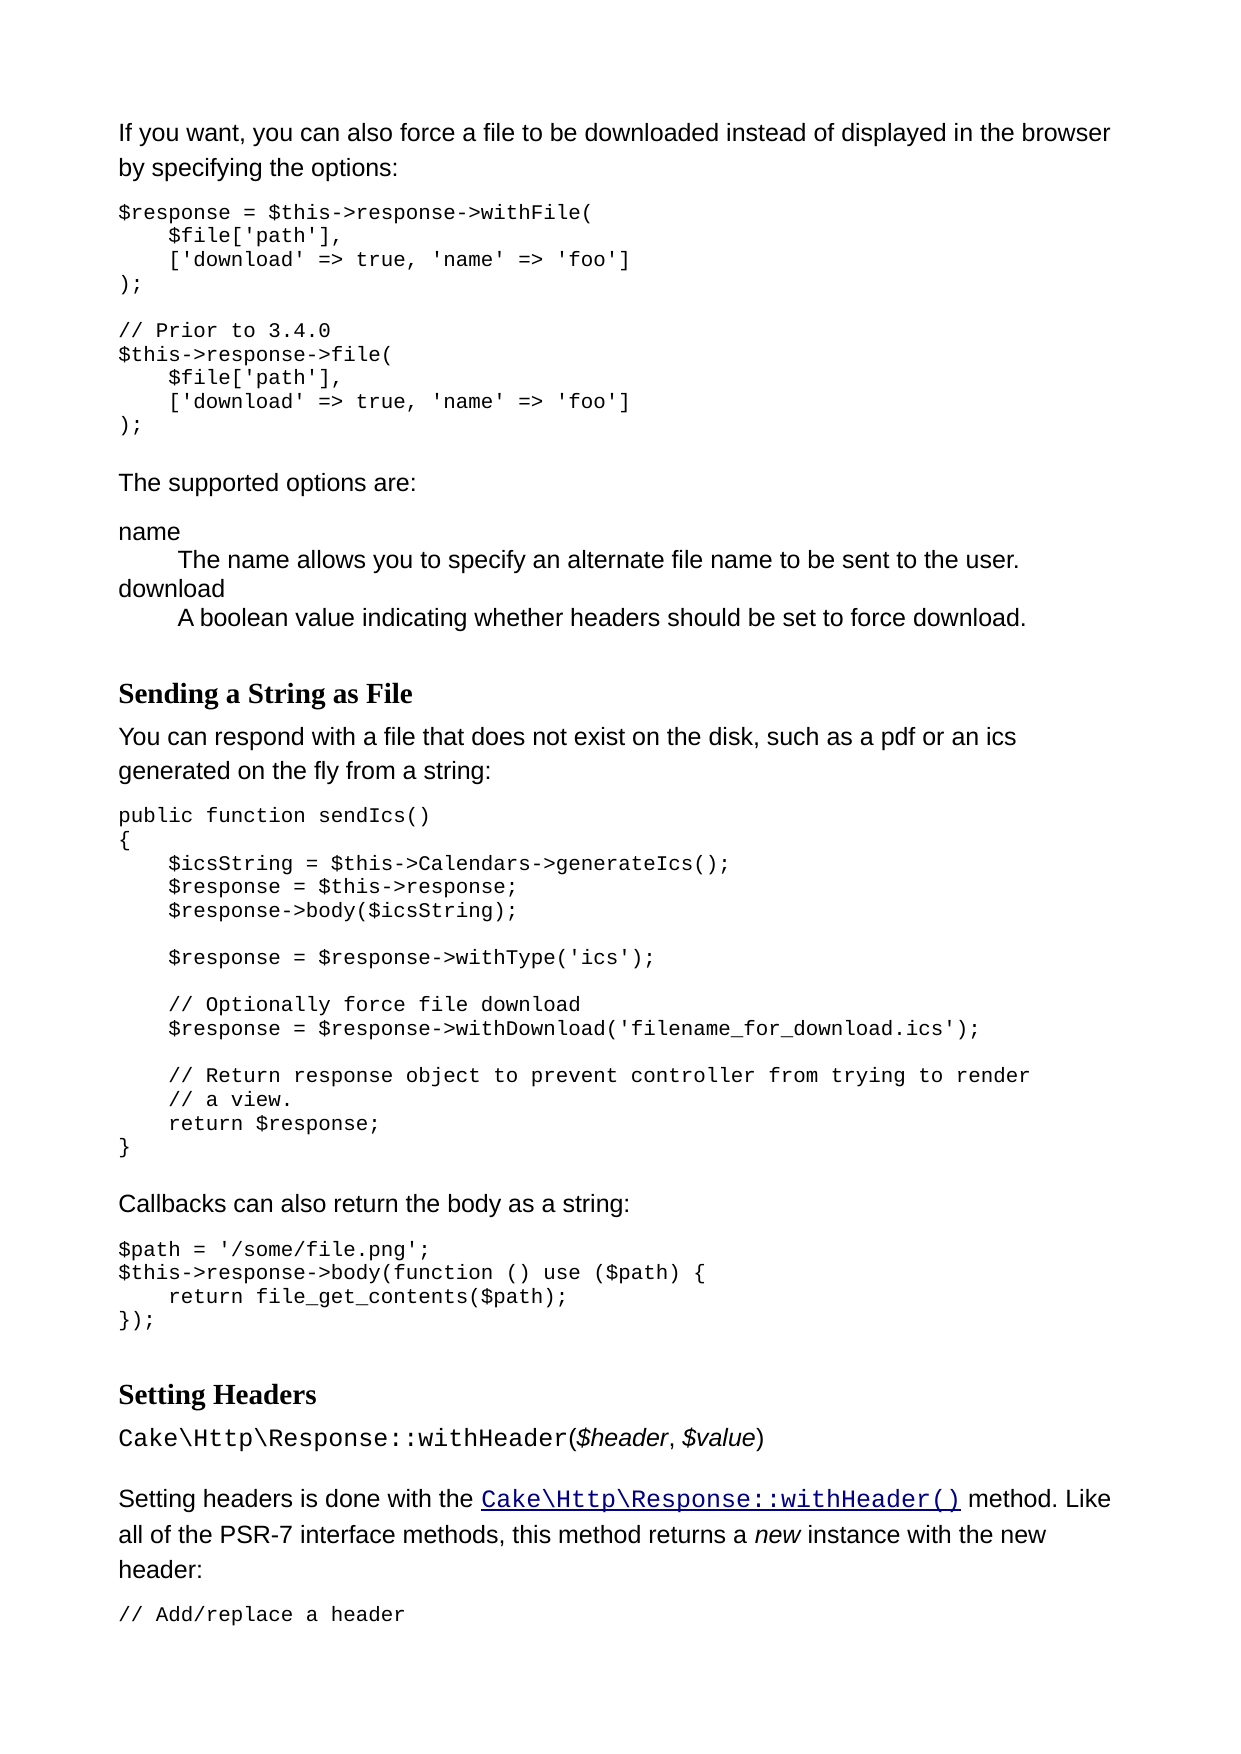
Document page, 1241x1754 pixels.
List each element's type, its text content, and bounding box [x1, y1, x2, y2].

text The supported options are: [118, 468, 1122, 496]
text Setting headers is done with the Cake\Http\Response::withHeader() method. Like all of the PSR-7 interface methods, this method returns a new instance with the new header: [118, 1484, 1122, 1583]
text $file['path'], [118, 225, 1122, 249]
text ['download' => true, 'name' => 'foo'] [118, 249, 1122, 273]
text // Optionally force file download [118, 994, 1122, 1018]
text ); [118, 273, 1122, 296]
text You can respond with a file that does not exist on the disk, such as a pdf or an ics generated on the fly from a string: [118, 722, 1122, 785]
text $file['path'], [118, 367, 1122, 391]
text $response = $response->withType('ics'); [118, 947, 1122, 971]
text // Return response object to prevent controller from trying to render [118, 1065, 1122, 1089]
text $this->response->file( [118, 343, 1122, 367]
subtitle name [118, 517, 1122, 545]
text }); [118, 1309, 1122, 1333]
text public function sendIcs() [118, 805, 1122, 829]
text $icsString = $this->Calendars->generateIcs(); [118, 853, 1122, 876]
text $response = $this->response; [118, 876, 1122, 900]
text $response = $response->withDownload('filename_for_download.ics'); [118, 1018, 1122, 1042]
text $response = $this->response->withFile( [118, 202, 1122, 225]
text ['download' => true, 'name' => 'foo'] [118, 391, 1122, 414]
list A boolean value indicating whether headers should be set to force download. [177, 603, 1122, 632]
subtitle download [118, 574, 1122, 603]
text $path = '/some/file.png'; [118, 1238, 1122, 1262]
text { [118, 829, 1122, 853]
text return $response; [118, 1113, 1122, 1136]
text return file_get_contents($path); [118, 1286, 1122, 1309]
text $this->response->body(function () use ($path) { [118, 1262, 1122, 1286]
text ); [118, 414, 1122, 438]
text $response->body($icsString); [118, 900, 1122, 923]
text Callbacks can also return the body as a string: [118, 1189, 1122, 1218]
text // a view. [118, 1089, 1122, 1113]
subtitle Setting Headers [118, 1377, 1122, 1411]
text If you want, you can also force a file to be downloaded instead of displayed in the browser by specifying the options: [118, 118, 1122, 181]
subtitle Sending a String as File [118, 676, 1122, 709]
text // Prior to 3.4.0 [118, 320, 1122, 343]
text } [118, 1136, 1122, 1160]
subtitle Cake\Http\Response::withHeader($header, $value) [118, 1423, 1122, 1454]
text // Add/replace a header [118, 1604, 1122, 1627]
list The name allows you to specify an alternate file name to be sent to the user. [177, 545, 1122, 574]
